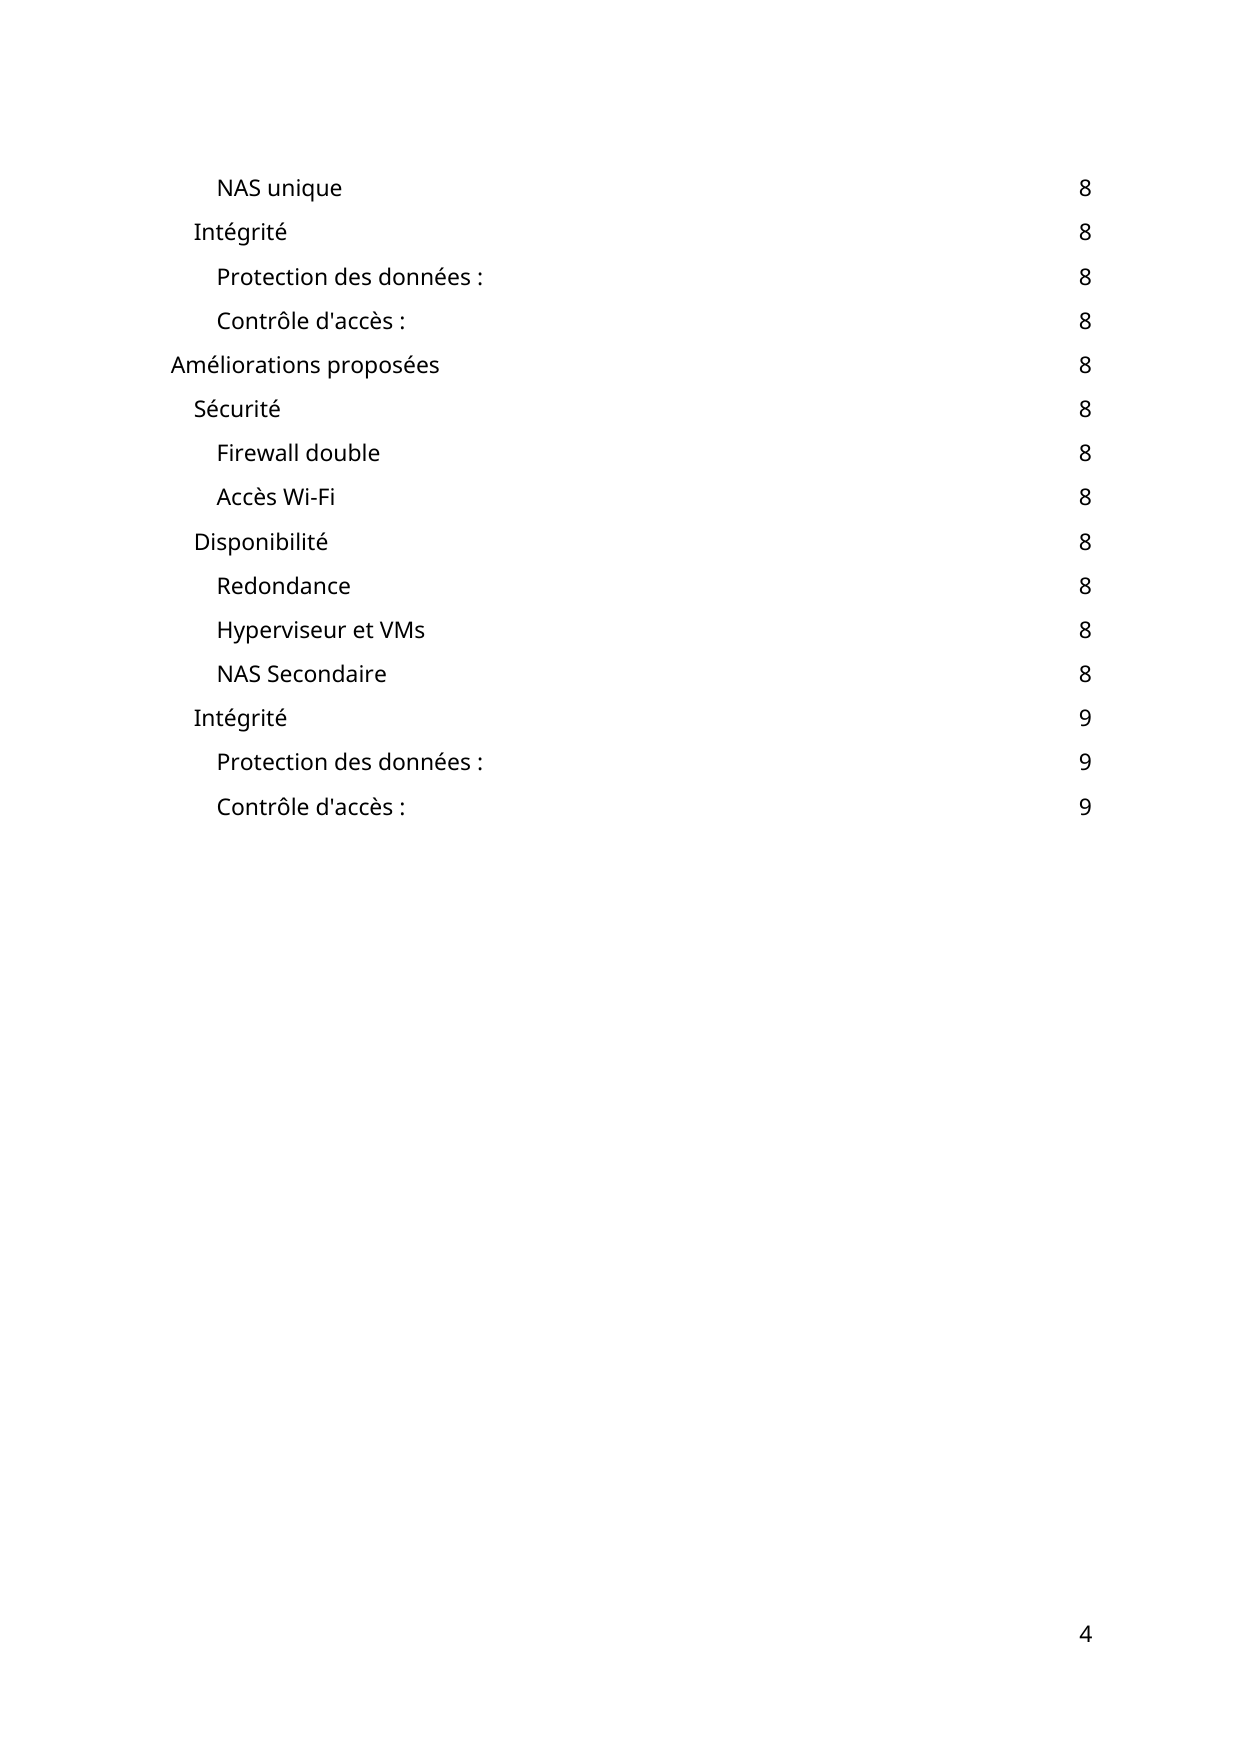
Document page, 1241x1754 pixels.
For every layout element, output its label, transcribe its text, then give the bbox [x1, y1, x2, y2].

text Accès Wi-Fi 8 [216, 481, 1093, 513]
text Firewall double 8 [216, 437, 1093, 468]
text NAS Secondaire 8 [216, 658, 1093, 689]
text Intégrité 9 [193, 702, 1093, 733]
text Améliorations proposées 8 [171, 349, 1093, 380]
text Redondance 8 [216, 570, 1093, 601]
text NAS unique 8 [216, 172, 1093, 203]
text Contrôle d'accès : 8 [216, 305, 1093, 336]
text Protection des données : 8 [216, 261, 1093, 292]
text Disponibilité 8 [193, 526, 1093, 557]
text Hyperviseur et VMs 8 [216, 614, 1093, 645]
text Sécurité 8 [193, 393, 1093, 424]
text Intégrité 8 [193, 216, 1093, 248]
text Protection des données : 9 [216, 746, 1093, 778]
text Contrôle d'accès : 9 [216, 791, 1093, 822]
